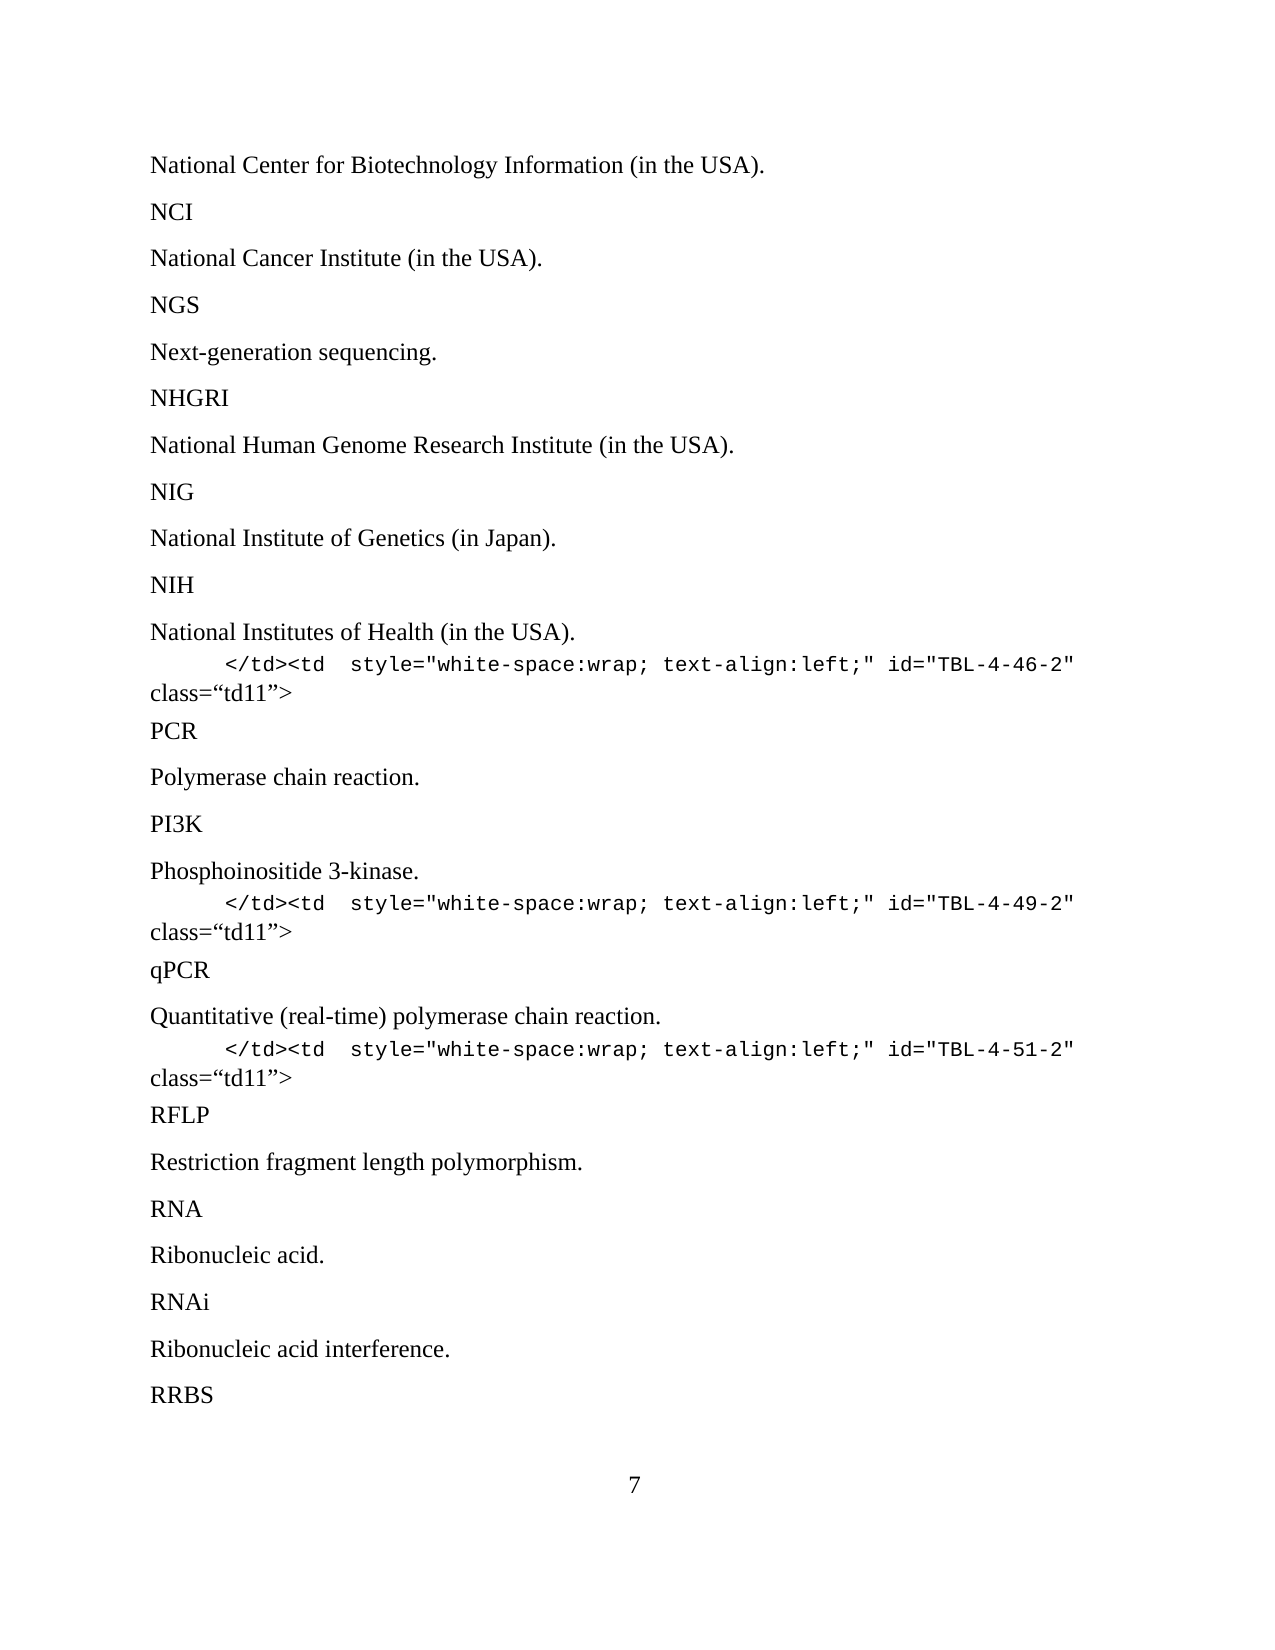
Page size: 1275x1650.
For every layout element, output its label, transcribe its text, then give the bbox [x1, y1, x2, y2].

text </td><td style="white-space:wrap; text-align:left;" id="TBL-4-49-2" [150, 893, 1125, 917]
text NHGRI [150, 383, 1125, 412]
text National Institute of Genetics (in Japan). [150, 523, 1125, 552]
text Ribonucleic acid interference. [150, 1334, 1125, 1363]
text class=“td11”> [150, 1063, 1125, 1092]
text NIH [150, 570, 1125, 599]
text RNA [150, 1194, 1125, 1223]
text NGS [150, 290, 1125, 319]
text qPCR [150, 955, 1125, 983]
text NCI [150, 197, 1125, 225]
text National Institutes of Health (in the USA). [150, 617, 1125, 645]
text RNAi [150, 1287, 1125, 1316]
text class=“td11”> [150, 917, 1125, 946]
text PCR [150, 716, 1125, 744]
text National Center for Biotechnology Information (in the USA). [150, 150, 1125, 179]
text </td><td style="white-space:wrap; text-align:left;" id="TBL-4-46-2" [150, 654, 1125, 678]
text NIG [150, 477, 1125, 505]
text Ribonucleic acid. [150, 1241, 1125, 1269]
text class=“td11”> [150, 678, 1125, 707]
text Quantitative (real-time) polymerase chain reaction. [150, 1001, 1125, 1030]
text Next-generation sequencing. [150, 337, 1125, 365]
text </td><td style="white-space:wrap; text-align:left;" id="TBL-4-51-2" [150, 1039, 1125, 1063]
text PI3K [150, 809, 1125, 838]
text Restriction fragment length polymorphism. [150, 1147, 1125, 1176]
text RFLP [150, 1101, 1125, 1129]
text National Human Genome Research Institute (in the USA). [150, 430, 1125, 459]
text RRBS [150, 1381, 1125, 1409]
text Polymerase chain reaction. [150, 762, 1125, 791]
text Phosphoinositide 3-kinase. [150, 856, 1125, 884]
text National Cancer Institute (in the USA). [150, 243, 1125, 272]
